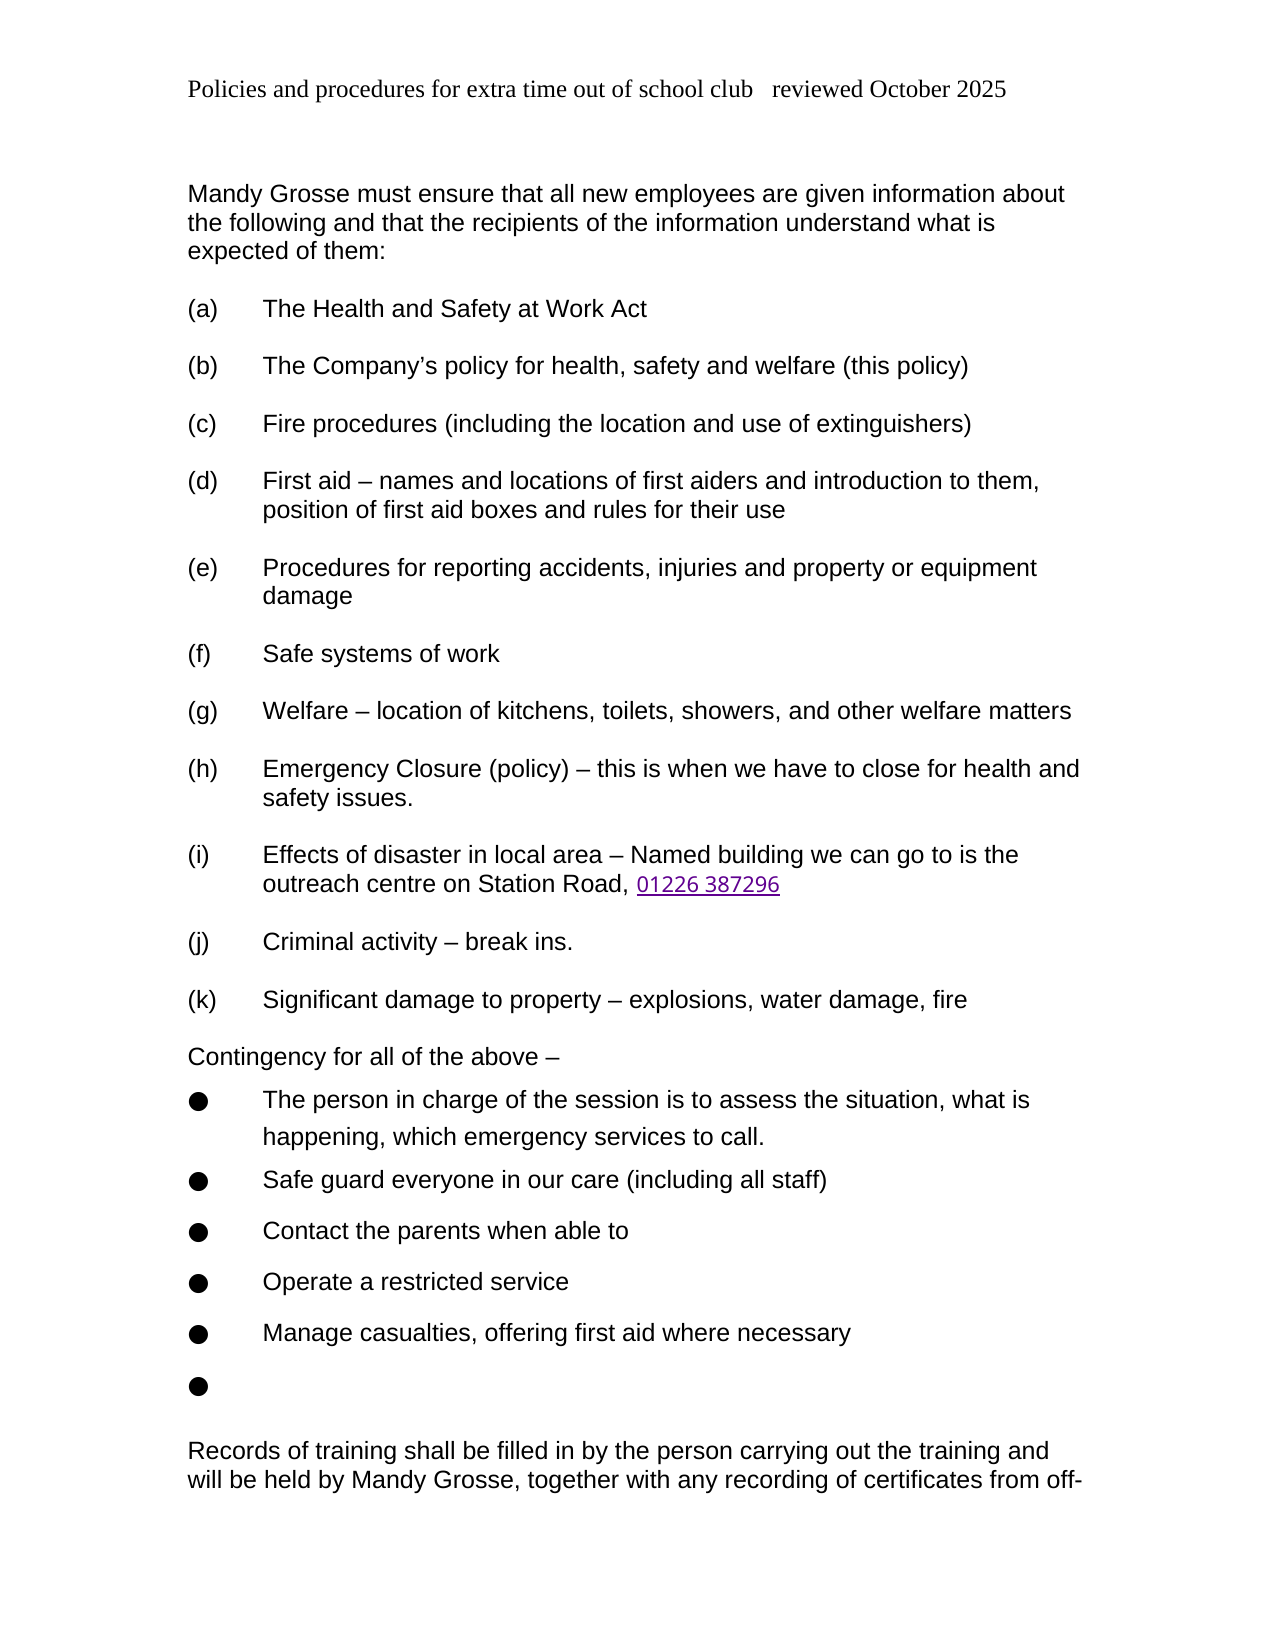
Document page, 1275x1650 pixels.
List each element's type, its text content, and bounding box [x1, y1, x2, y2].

text Contingency for all of the above – [187, 1042, 1087, 1071]
list First aid – names and locations of first aiders and introduction to them, position of first aid boxes and rules for their use [187, 466, 1087, 524]
list Emergency Closure (policy) – this is when we have to close for health and safety issues. [187, 754, 1087, 811]
list The Company’s policy for health, safety and welfare (this policy) [187, 351, 1087, 380]
list Safe systems of work [187, 639, 1087, 667]
list Safe guard everyone in our care (including all staff) [187, 1151, 1087, 1202]
list Fire procedures (including the location and use of extinguishers) [187, 409, 1087, 437]
list The Health and Safety at Work Act [187, 294, 1087, 322]
list Criminal activity – break ins. [187, 927, 1087, 956]
list Welfare – location of kitchens, toilets, showers, and other welfare matters [187, 696, 1087, 725]
list Contact the parents when able to [187, 1202, 1087, 1253]
list Significant damage to property – explosions, water damage, fire [187, 985, 1087, 1013]
list Operate a restricted service [187, 1253, 1087, 1305]
list The person in charge of the session is to assess the situation, what is happening, which emergency services to call. [187, 1071, 1087, 1151]
list Procedures for reporting accidents, injuries and property or equipment damage [187, 552, 1087, 610]
list Manage casualties, offering first aid where necessary [187, 1305, 1087, 1356]
text Records of training shall be filled in by the person carrying out the training and will be held by Mandy Grosse, together with any recording of certificates from off- [187, 1436, 1087, 1493]
text Mandy Grosse must ensure that all new employees are given information about the following and that the recipients of the information understand what is expected of them: [187, 179, 1087, 265]
list Effects of disaster in local area – Named building we can go to is the outreach centre on Station Road, 01226 387296 [187, 840, 1087, 898]
